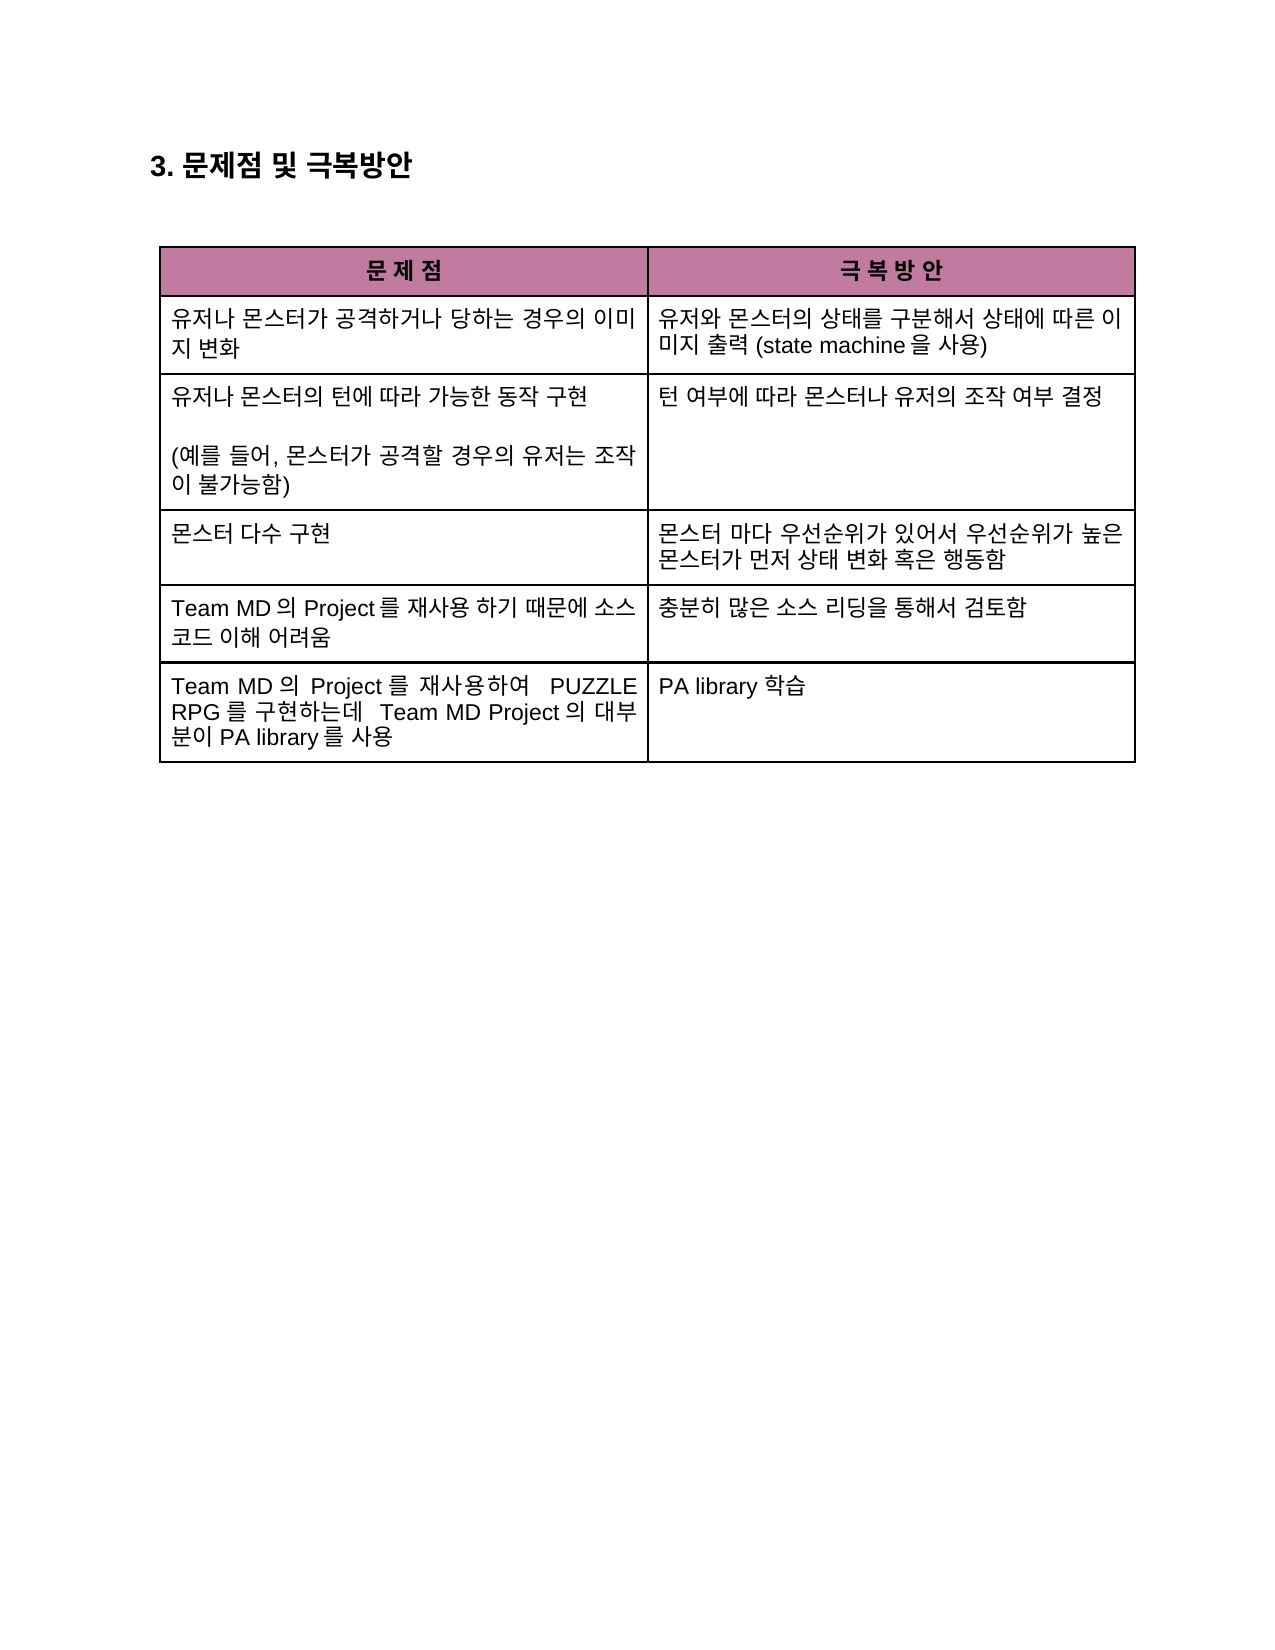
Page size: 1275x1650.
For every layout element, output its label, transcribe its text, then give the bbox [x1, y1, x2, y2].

text 3. 문제점 및 극복방안 [150, 150, 1125, 183]
table_cell 유저나 몬스터가 공격하거나 당하는 경우의 이미지 변화 [161, 297, 647, 373]
table_cell 몬스터 마다 우선순위가 있어서 우선순위가 높은 몬스터가 먼저 상태 변화 혹은 행동함 [649, 511, 1134, 583]
table_cell PA library 학습 [649, 664, 1134, 761]
table_cell Team MD의 Project를 재사용하여 PUZZLE RPG를 구현하는데 Team MD Project의 대부분이 PA library를 사용 [161, 664, 647, 761]
table_cell 턴 여부에 따라 몬스터나 유저의 조작 여부 결정 [649, 375, 1134, 509]
table_cell 유저와 몬스터의 상태를 구분해서 상태에 따른 이미지 출력 (state machine을 사용) [649, 297, 1134, 373]
table_header 극 복 방 안 [649, 248, 1134, 295]
table_cell 몬스터 다수 구현 [161, 511, 647, 583]
table_cell Team MD의 Project를 재사용 하기 때문에 소스 코드 이해 어려움 [161, 586, 647, 661]
table_cell 유저나 몬스터의 턴에 따라 가능한 동작 구현 (예를 들어, 몬스터가 공격할 경우의 유저는 조작이 불가능함) [161, 375, 647, 509]
table_cell 충분히 많은 소스 리딩을 통해서 검토함 [649, 586, 1134, 661]
table_header 문 제 점 [161, 248, 647, 295]
